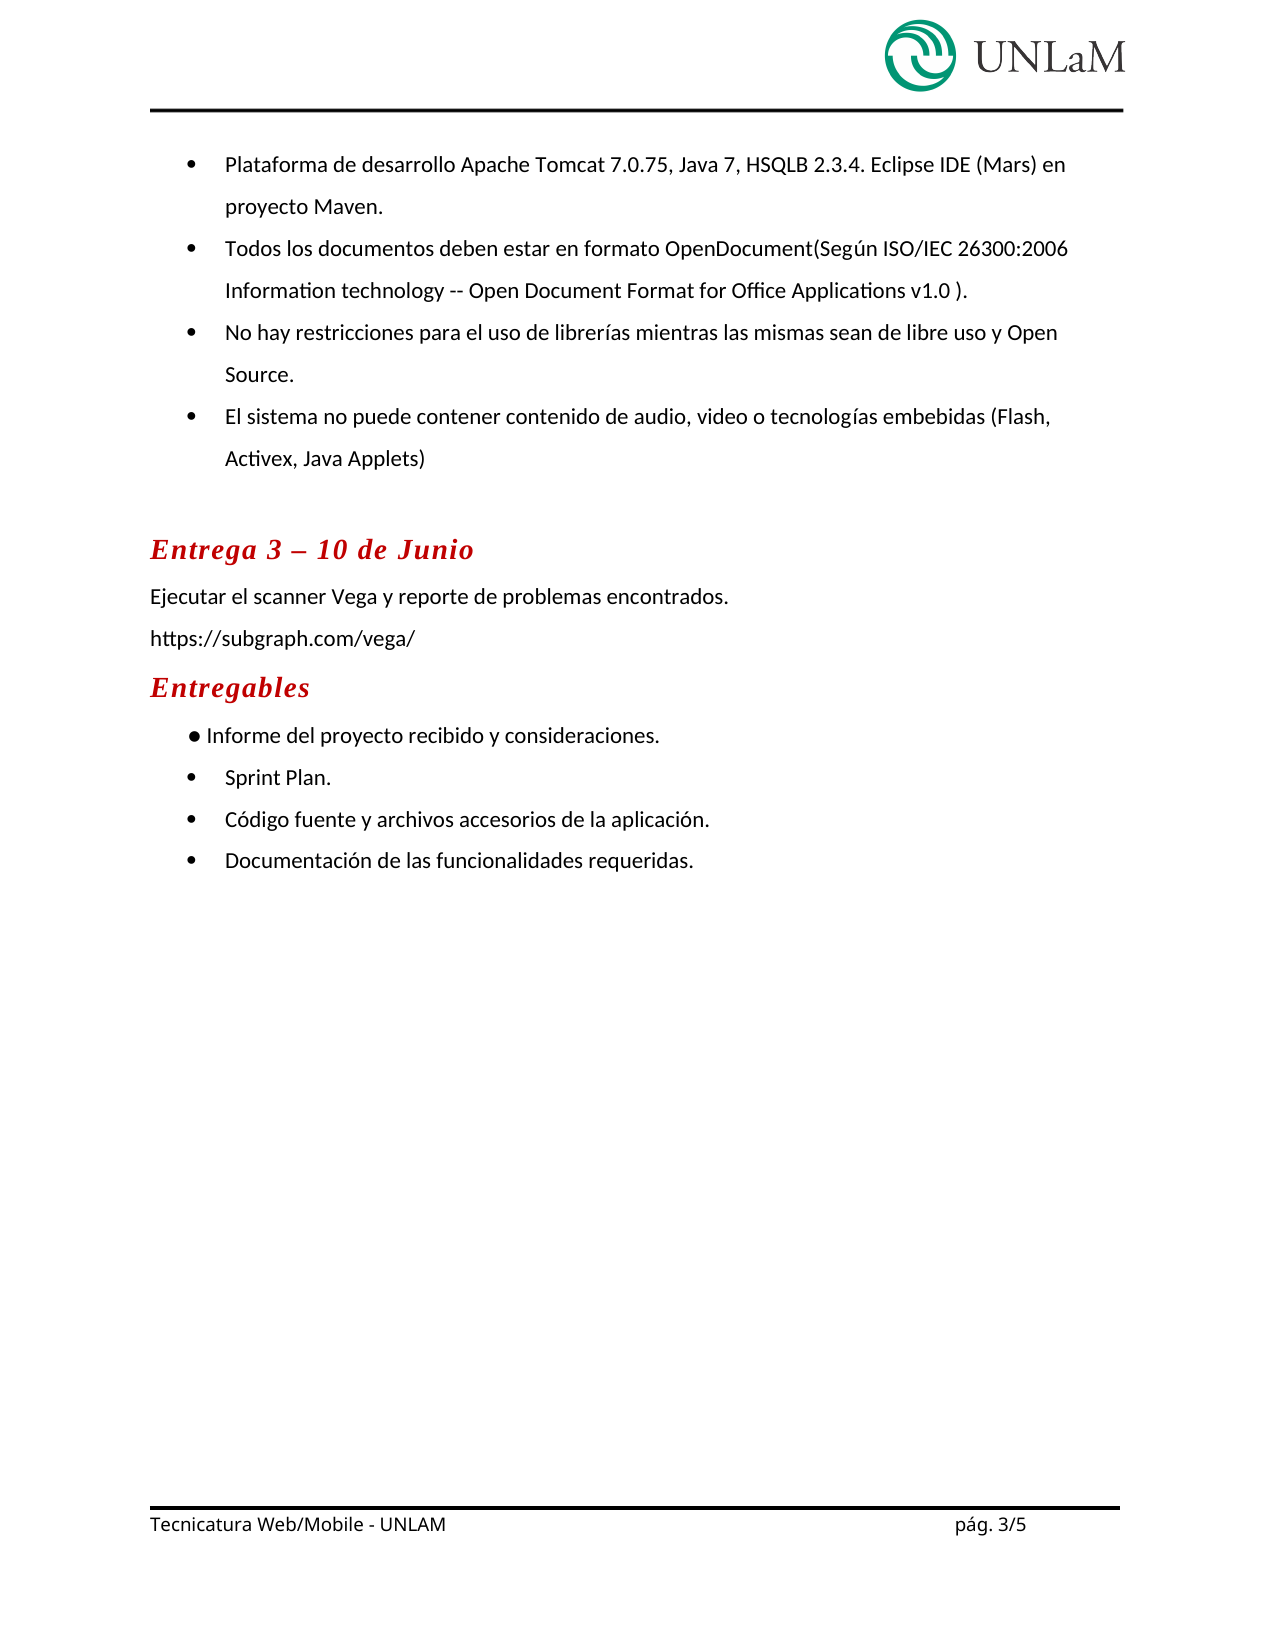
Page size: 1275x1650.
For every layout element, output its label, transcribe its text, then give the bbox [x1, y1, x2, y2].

subtitle Entrega 3 – 10 de Junio [150, 532, 1125, 566]
list Sprint Plan. [187, 763, 1125, 791]
list Plataforma de desarrollo Apache Tomcat 7.0.75, Java 7, HSQLB 2.3.4. Eclipse IDE (Mars) en proyecto Maven. [187, 150, 1125, 220]
text ● Informe del proyecto recibido y consideraciones. [150, 721, 1125, 749]
subtitle Entregables [150, 670, 1125, 704]
list Código fuente y archivos accesorios de la aplicación. [187, 805, 1125, 833]
list No hay restricciones para el uso de librerías mientras las mismas sean de libre uso y Open Source. [187, 318, 1125, 388]
text https://subgraph.com/vega/ [150, 624, 1125, 652]
text Ejecutar el scanner Vega y reporte de problemas encontrados. [150, 582, 1125, 610]
list El sistema no puede contener contenido de audio, video o tecnologías embebidas (Flash, Activex, Java Applets) [187, 402, 1125, 472]
list Todos los documentos deben estar en formato OpenDocument(Según ISO/IEC 26300:2006 Information technology -- Open Document Format for Office Applications v1.0 ). [187, 234, 1125, 304]
list Documentación de las funcionalidades requeridas. [187, 847, 1125, 875]
